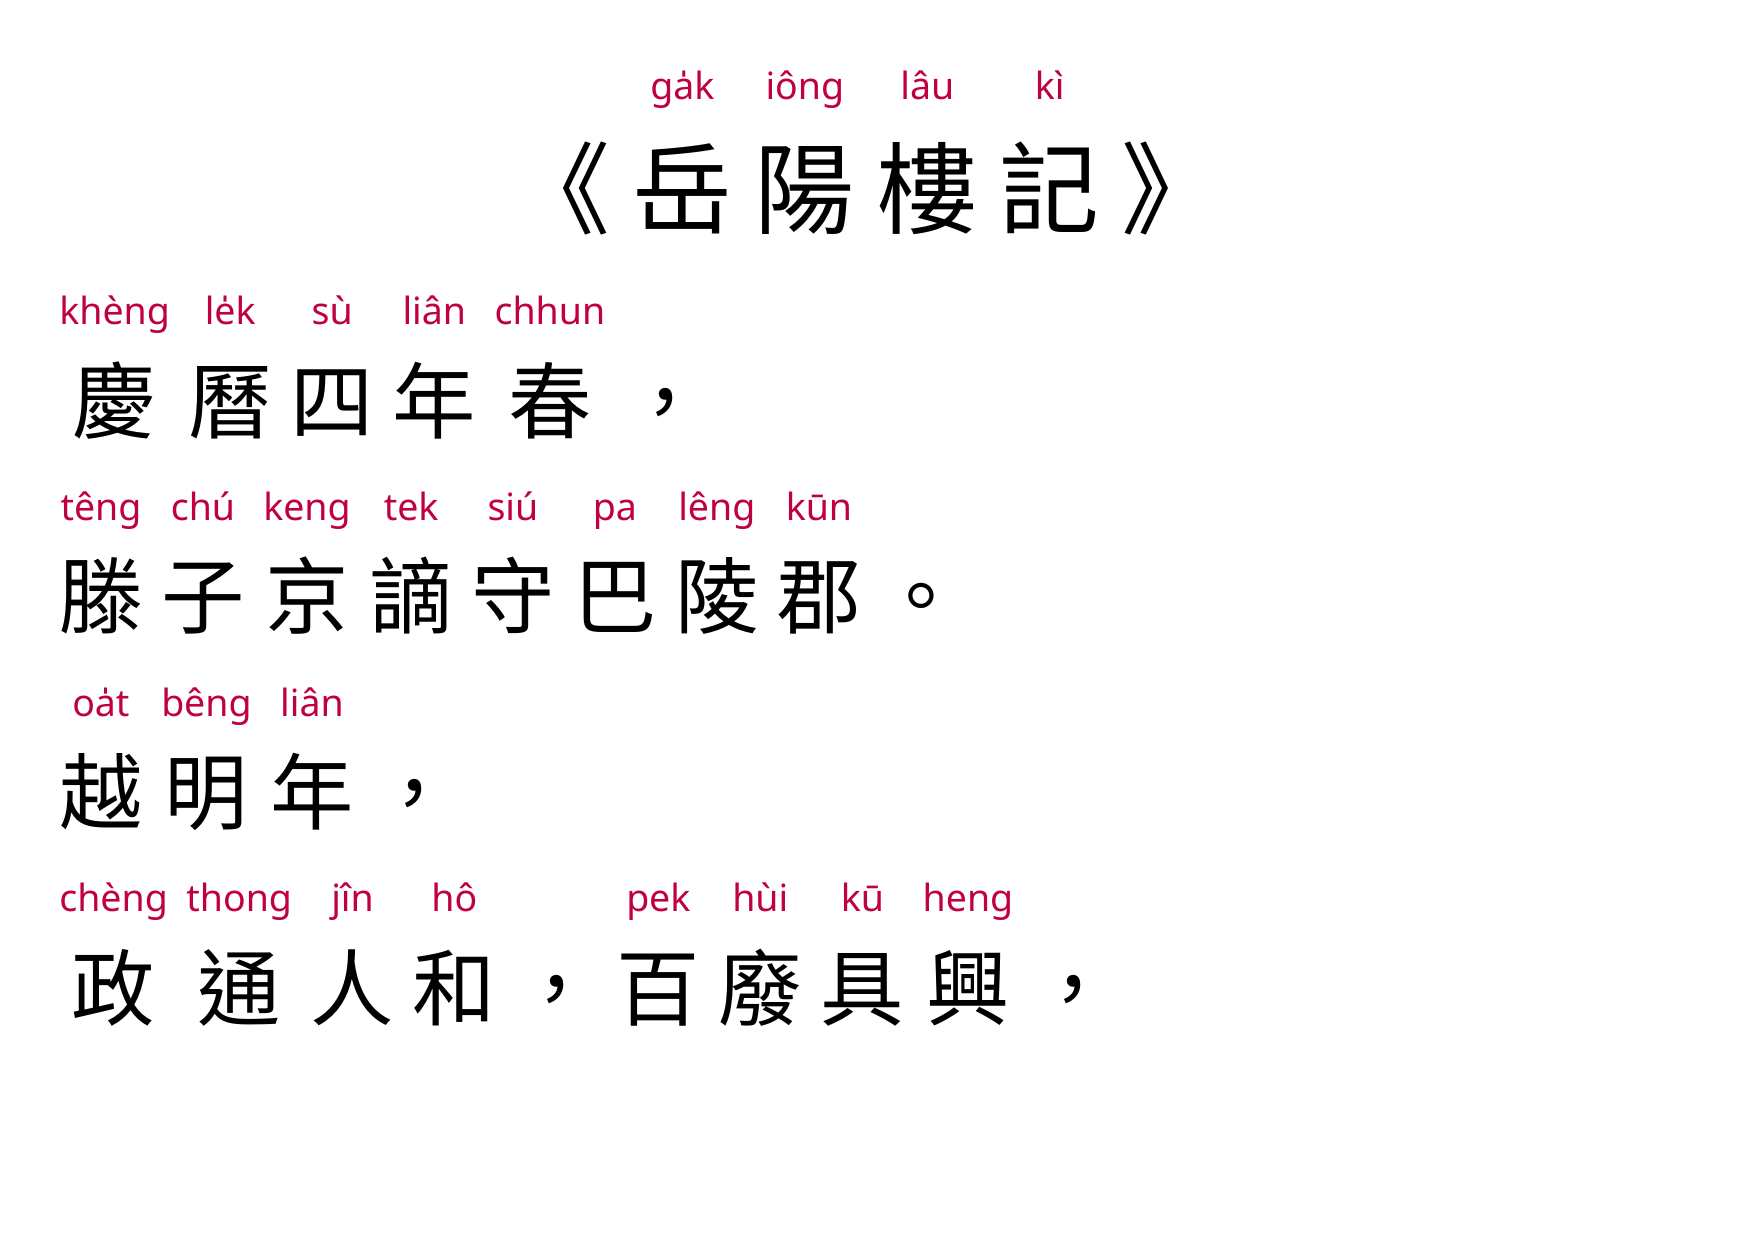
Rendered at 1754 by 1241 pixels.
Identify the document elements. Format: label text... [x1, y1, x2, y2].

text 慶khèng 曆le̍k 四sù 年liân 春chhun ， 滕têng 子chú 京keng 謫tek 守siú 巴pa 陵lêng 郡kūn 。 越oa̍t 明bêng 年liân ， 政chèng 通thong 人jîn 和hô ， 百pek 廢hùi 具kū 興heng ， 乃nái 重tiōng 修siu 岳ga̍k 陽iông 樓lâu ， 增cheng 其kî 舊kiū 制chè ， 刻khek 唐tông 賢hiân 今kim 人jîn 詩si 賦hù 於î 其kî 上siōng 。 屬chiok 予û 作chok 文bûn 以í 記kì 之chi 。 [59, 284, 1695, 1043]
title 《 岳ga̍k 陽iông 樓lâu 記kì 》 [59, 59, 1695, 255]
